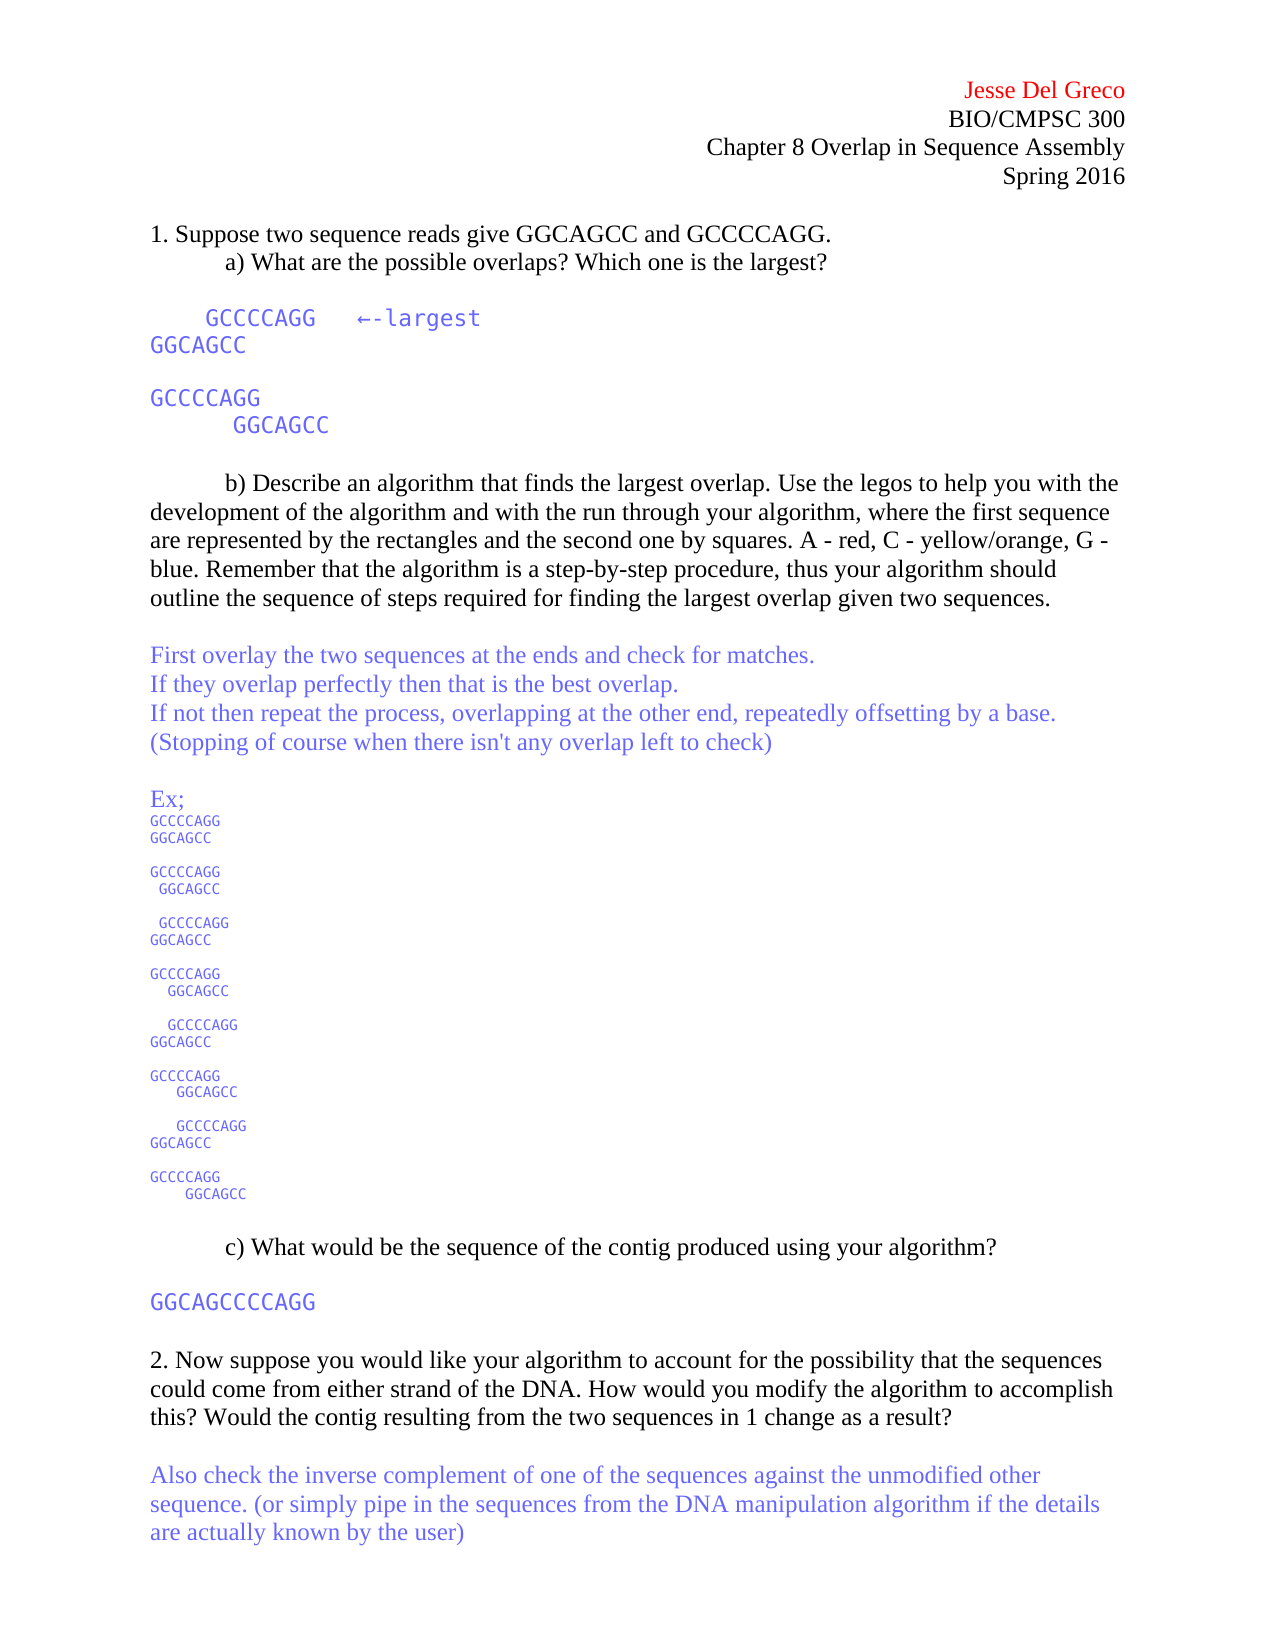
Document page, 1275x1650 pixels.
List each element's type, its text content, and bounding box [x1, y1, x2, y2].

text GGCAGCC [150, 1135, 1125, 1152]
text If they overlap perfectly then that is the best overlap. [150, 669, 1125, 698]
text GGCAGCC [150, 1084, 1125, 1101]
text GGCAGCCCCAGG [150, 1289, 1125, 1316]
text GCCCCAGG [150, 914, 1125, 932]
text GCCCCAGG [150, 813, 1125, 830]
text Ex; [150, 784, 1125, 813]
text GCCCCAGG [150, 1118, 1125, 1135]
text GCCCCAGG [150, 1016, 1125, 1033]
text BIO/CMPSC 300 [150, 104, 1125, 132]
text GCCCCAGG [150, 966, 1125, 982]
text 1. Suppose two sequence reads give GGCAGCC and GCCCCAGG. [150, 219, 1125, 247]
text c) What would be the sequence of the contig produced using your algorithm? [150, 1232, 1125, 1261]
text GGCAGCC [150, 982, 1125, 999]
text GCCCCAGG ←-largest [150, 305, 1125, 332]
text (Stopping of course when there isn't any overlap left to check) [150, 727, 1125, 755]
text GCCCCAGG [150, 385, 1125, 412]
text GCCCCAGG [150, 1169, 1125, 1186]
text GCCCCAGG [150, 1067, 1125, 1084]
text GCCCCAGG [150, 864, 1125, 881]
text Chapter 8 Overlap in Sequence Assembly [150, 132, 1125, 161]
text b) Describe an algorithm that finds the largest overlap. Use the legos to help you with the development of the algorithm and with the run through your algorithm, where the first sequence are represented by the rectangles and the second one by squares. A - red, C - yellow/orange, G - blue. Remember that the algorithm is a step-by-step procedure, thus your algorithm should outline the sequence of steps required for finding the largest overlap given two sequences. [150, 468, 1125, 612]
text a) What are the possible overlaps? Which one is the largest? [150, 247, 1125, 276]
text Spring 2016 [150, 161, 1125, 190]
text GGCAGCC [150, 332, 1125, 359]
text Also check the inverse complement of one of the sequences against the unmodified other sequence. (or simply pipe in the sequences from the DNA manipulation algorithm if the details are actually known by the user) [150, 1460, 1125, 1546]
text 2. Now suppose you would like your algorithm to account for the possibility that the sequences could come from either strand of the DNA. How would you modify the algorithm to accomplish this? Would the contig resulting from the two sequences in 1 change as a result? [150, 1345, 1125, 1431]
text Jesse Del Greco [150, 75, 1125, 104]
text GGCAGCC [150, 1186, 1125, 1203]
text GGCAGCC [150, 412, 1125, 439]
text GGCAGCC [150, 881, 1125, 898]
text GGCAGCC [150, 932, 1125, 948]
text First overlay the two sequences at the ends and check for matches. [150, 640, 1125, 669]
text GGCAGCC [150, 830, 1125, 847]
text GGCAGCC [150, 1033, 1125, 1050]
text If not then repeat the process, overlapping at the other end, repeatedly offsetting by a base. [150, 698, 1125, 727]
